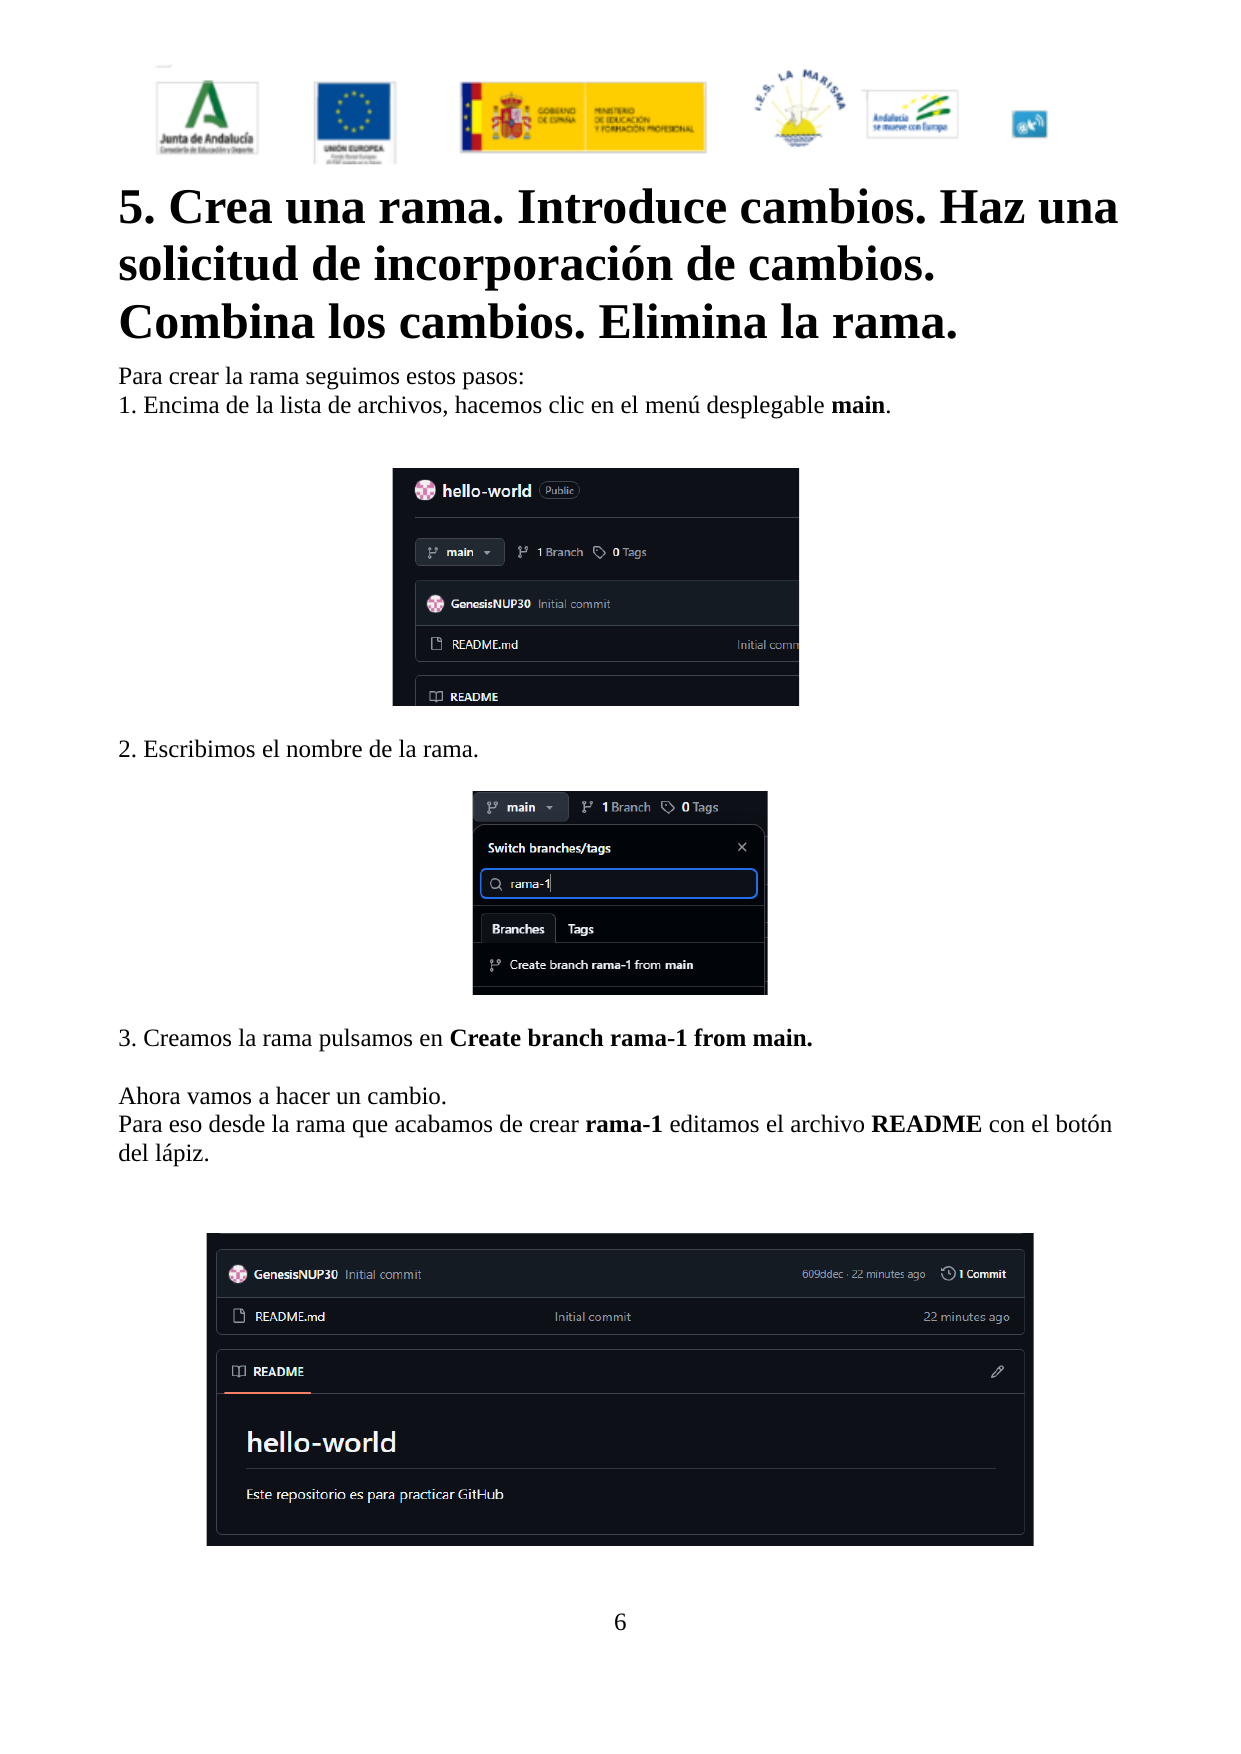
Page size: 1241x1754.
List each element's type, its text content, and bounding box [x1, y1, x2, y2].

text Para crear la rama seguimos estos pasos: [118, 361, 1122, 390]
picture [153, 50, 1056, 166]
picture [472, 791, 768, 995]
picture [206, 1233, 1034, 1546]
picture [392, 468, 800, 706]
text Ahora vamos a hacer un cambio. [118, 1081, 1122, 1109]
text 1. Encima de la lista de archivos, hacemos clic en el menú desplegable main. [118, 390, 1122, 419]
text 3. Creamos la rama pulsamos en Create branch rama-1 from main. [118, 1023, 1122, 1052]
subtitle 5. Crea una rama. Introduce cambios. Haz una solicitud de incorporación de cambios. Combina los cambios. Elimina la rama. [118, 176, 1122, 349]
text 2. Escribimos el nombre de la rama. [118, 734, 1122, 763]
text Para eso desde la rama que acabamos de crear rama-1 editamos el archivo README con el botón del lápiz. [118, 1109, 1122, 1167]
